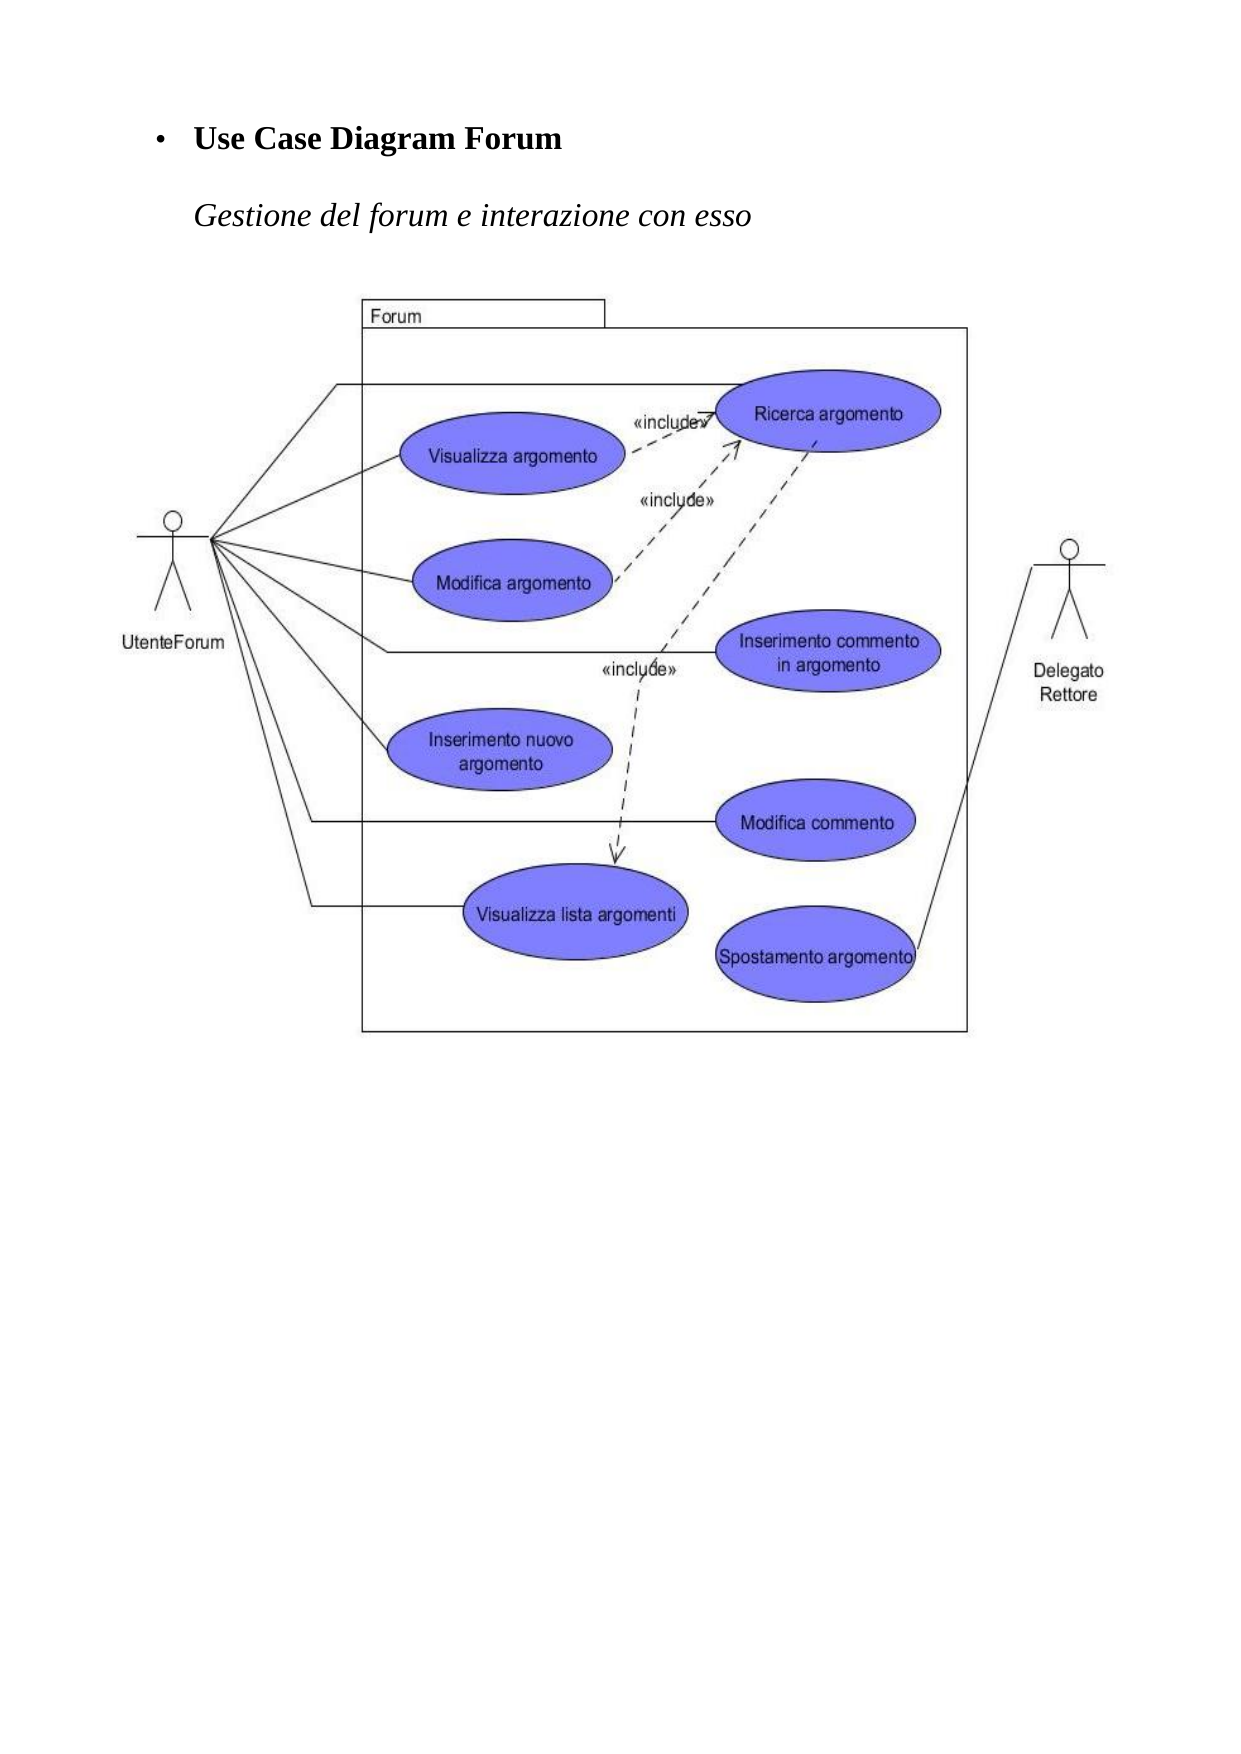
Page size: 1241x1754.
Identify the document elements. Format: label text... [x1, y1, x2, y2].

picture [118, 271, 1122, 1058]
list Use Case Diagram Forum [156, 118, 1122, 156]
list Gestione del forum e interazione con esso [156, 195, 1122, 233]
